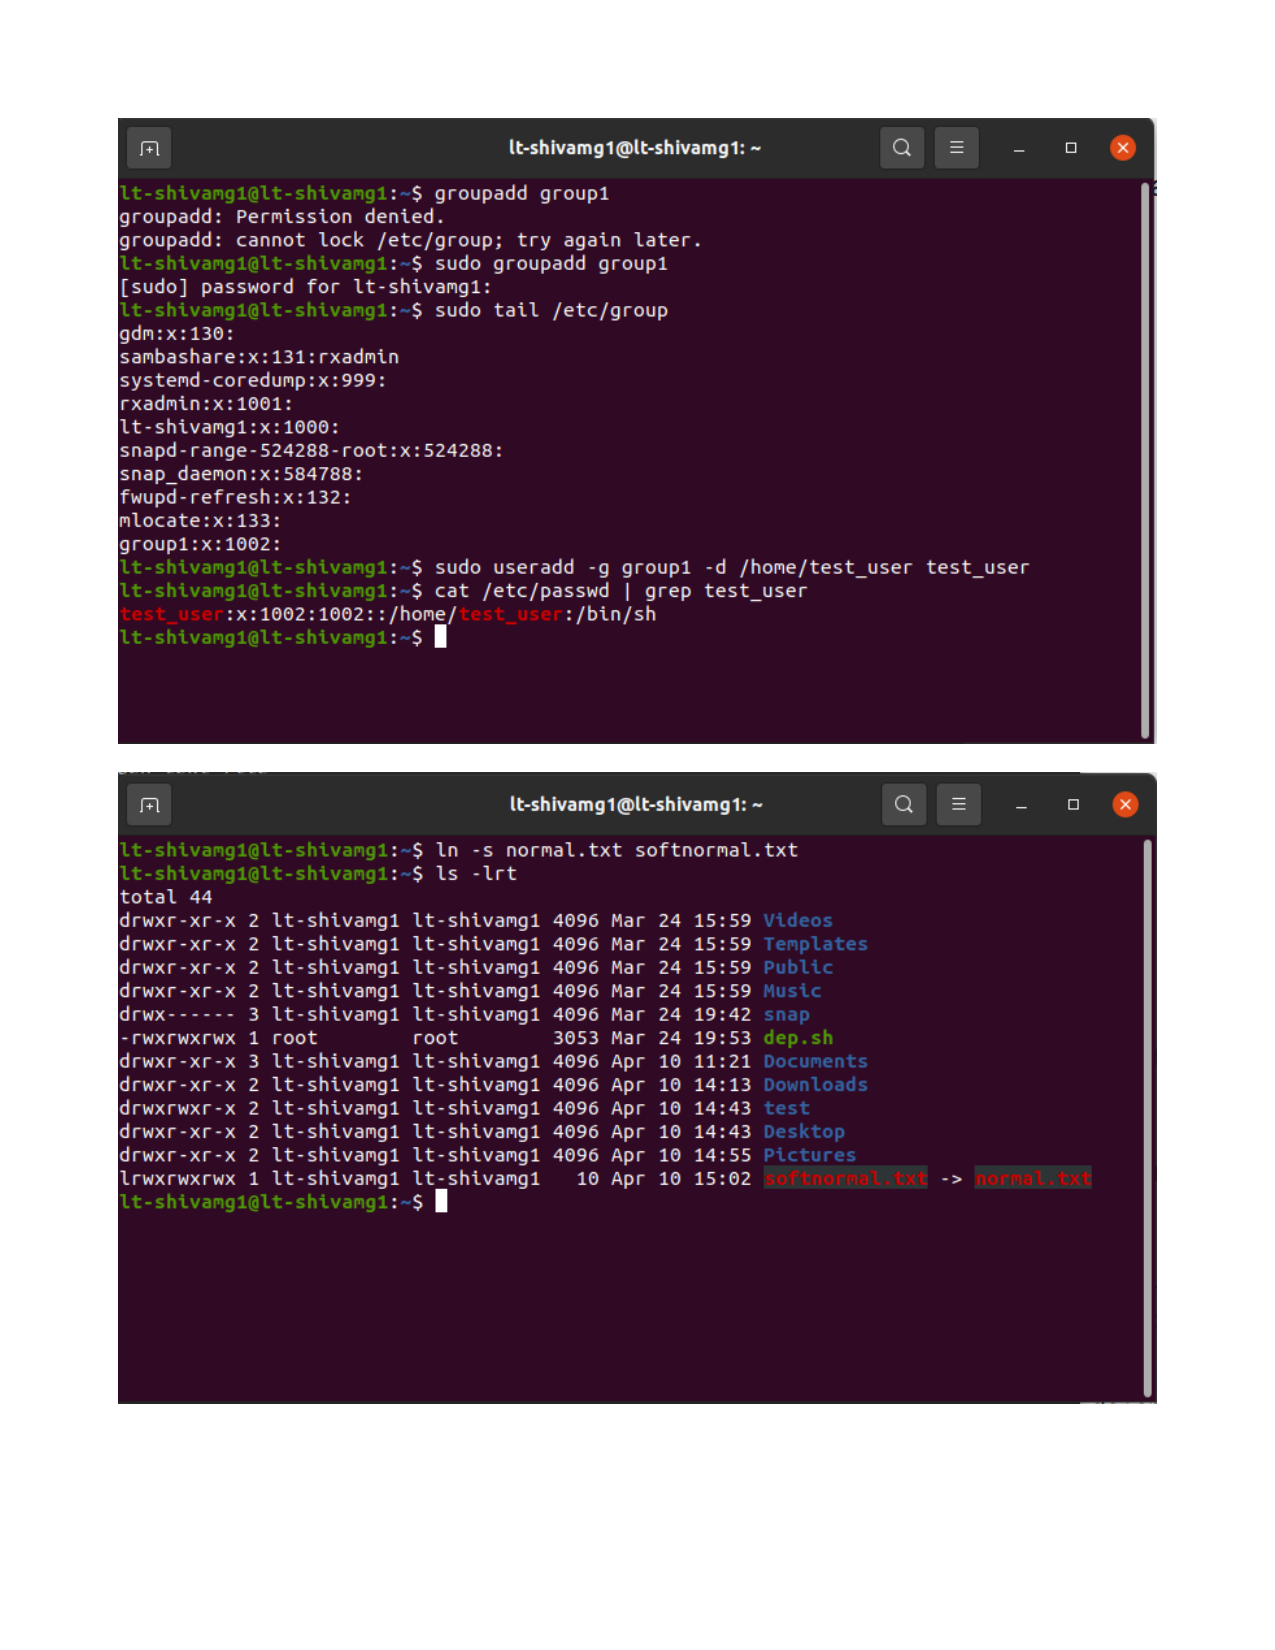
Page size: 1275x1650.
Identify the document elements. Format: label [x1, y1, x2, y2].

picture [118, 772, 1157, 1404]
picture [118, 118, 1157, 744]
